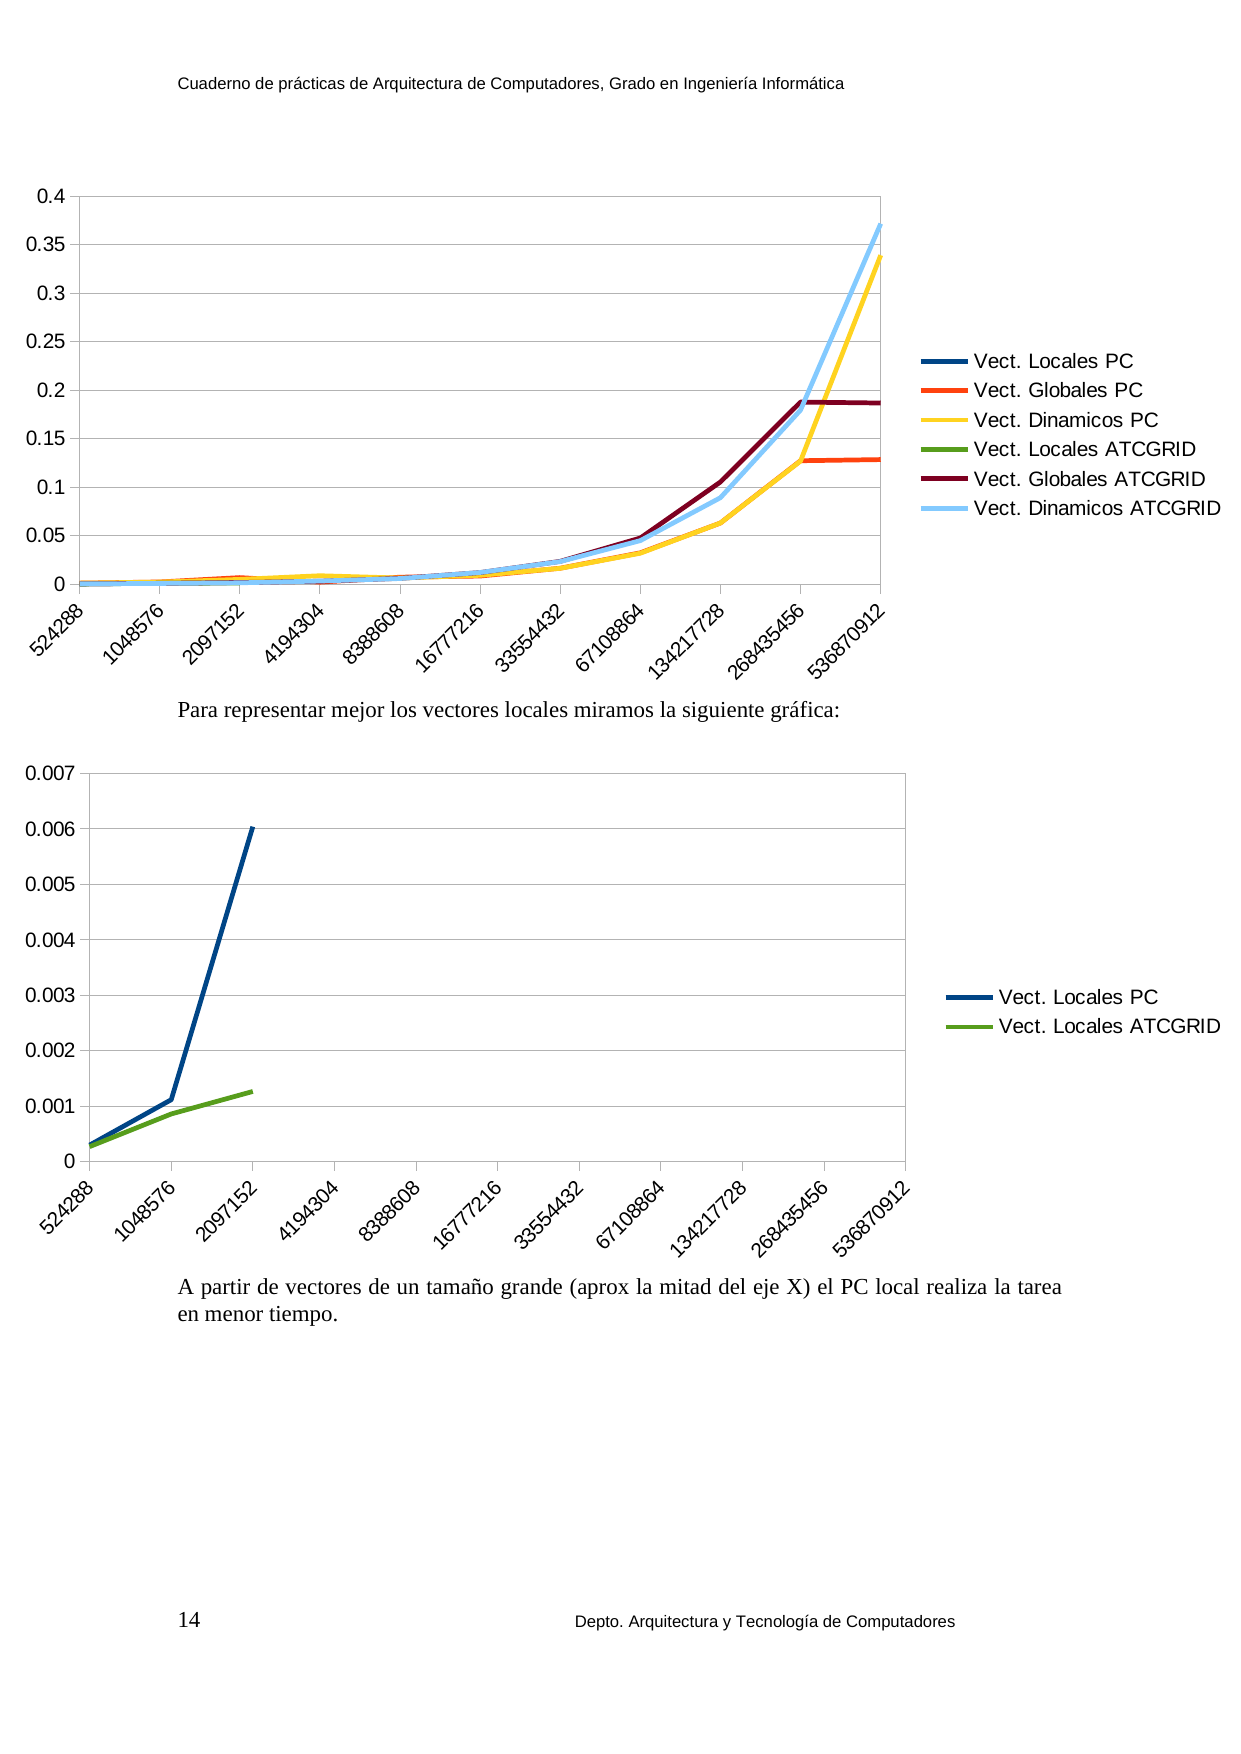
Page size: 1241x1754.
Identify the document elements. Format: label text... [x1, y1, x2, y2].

list [177, 735, 1063, 751]
list Para representar mejor los vectores locales miramos la siguiente gráfica: [177, 696, 1063, 722]
list A partir de vectores de un tamaño grande (aprox la mitad del eje X) el PC local realiza la tarea en menor tiempo. [177, 1274, 1063, 1326]
